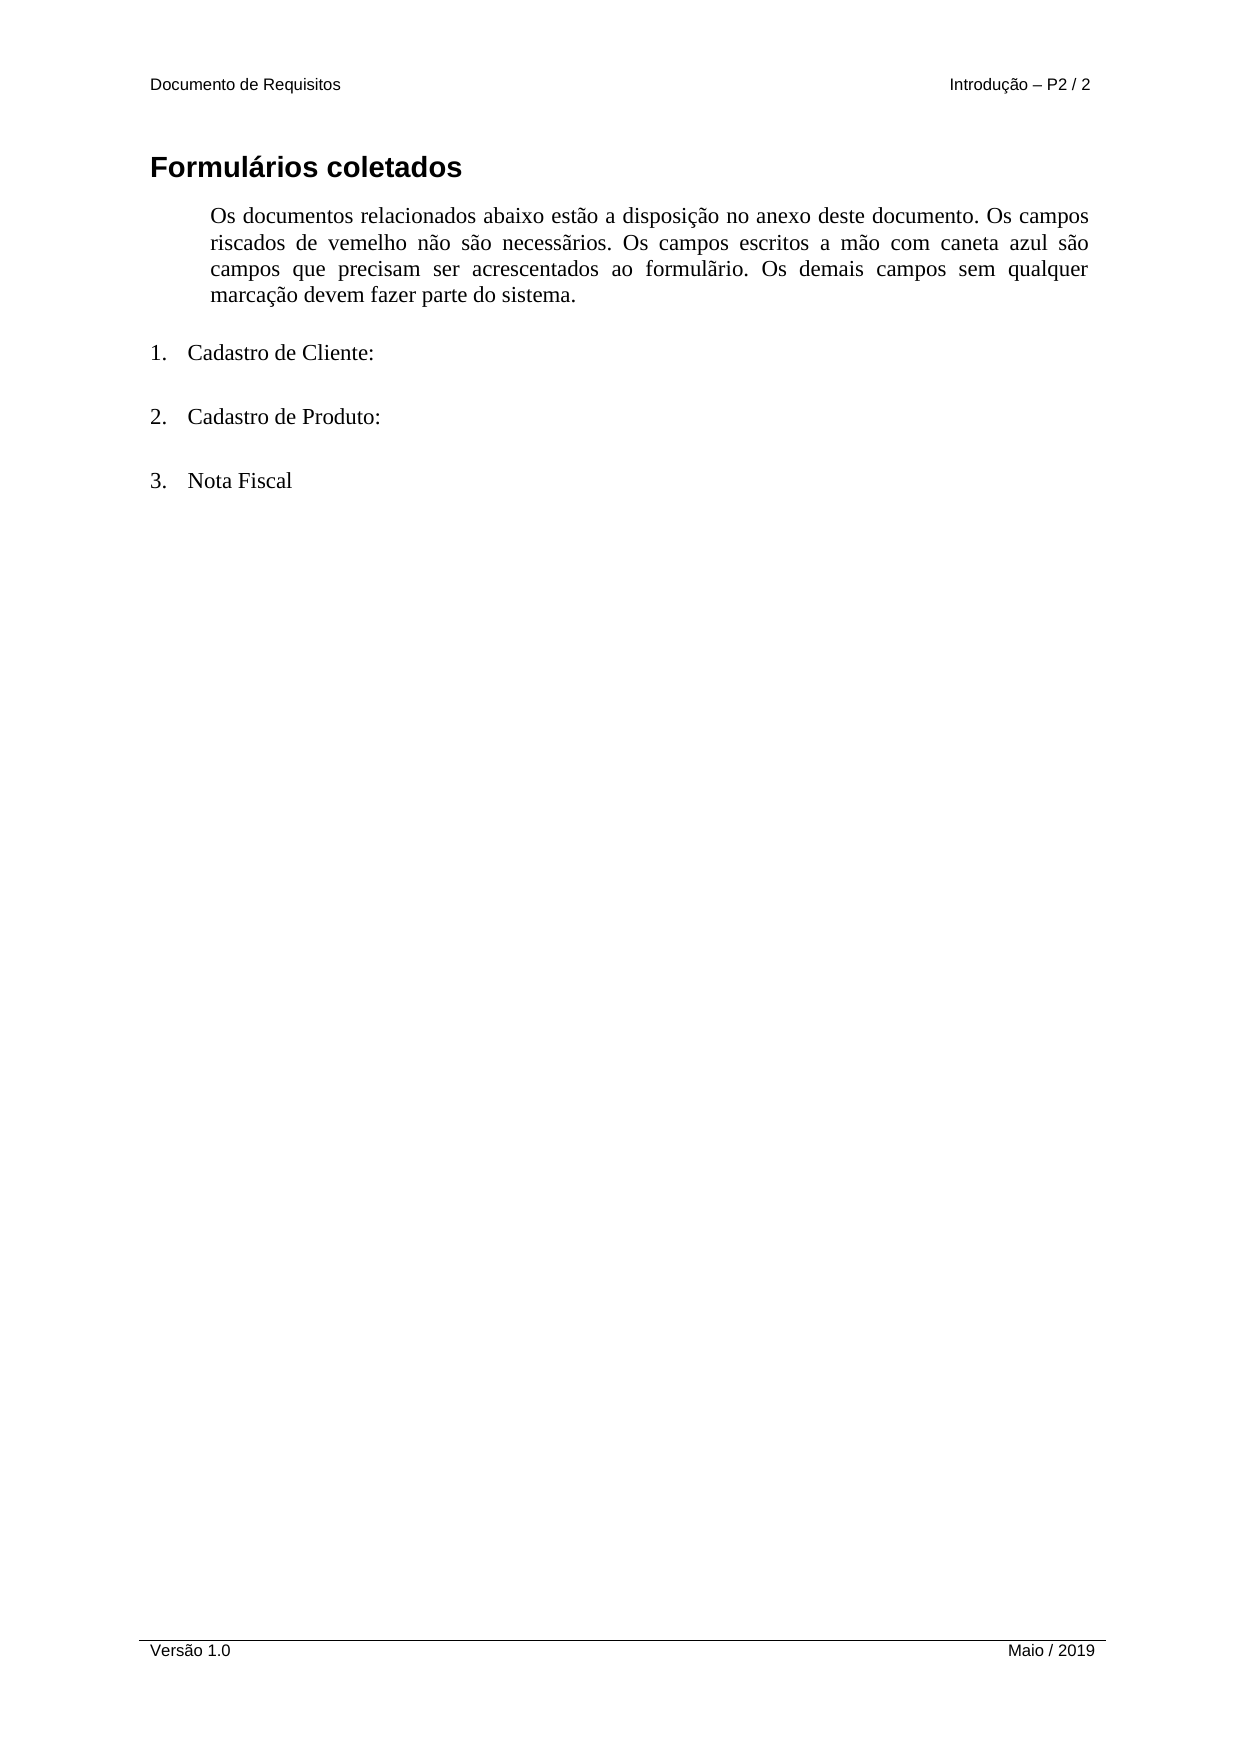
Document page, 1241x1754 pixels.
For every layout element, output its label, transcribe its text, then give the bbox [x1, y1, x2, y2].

subtitle Formulários coletados [150, 150, 1090, 183]
list Cadastro de Produto: [150, 403, 1090, 429]
list Cadastro de Cliente: [150, 339, 1090, 365]
text Os documentos relacionados abaixo estão a disposição no anexo deste documento. Os campos riscados de vemelho não são necessãrios. Os campos escritos a mão com caneta azul são campos que precisam ser acrescentados ao formulãrio. Os demais campos sem qualquer marcação devem fazer parte do sistema. [210, 202, 1090, 308]
list Nota Fiscal [150, 467, 1090, 493]
